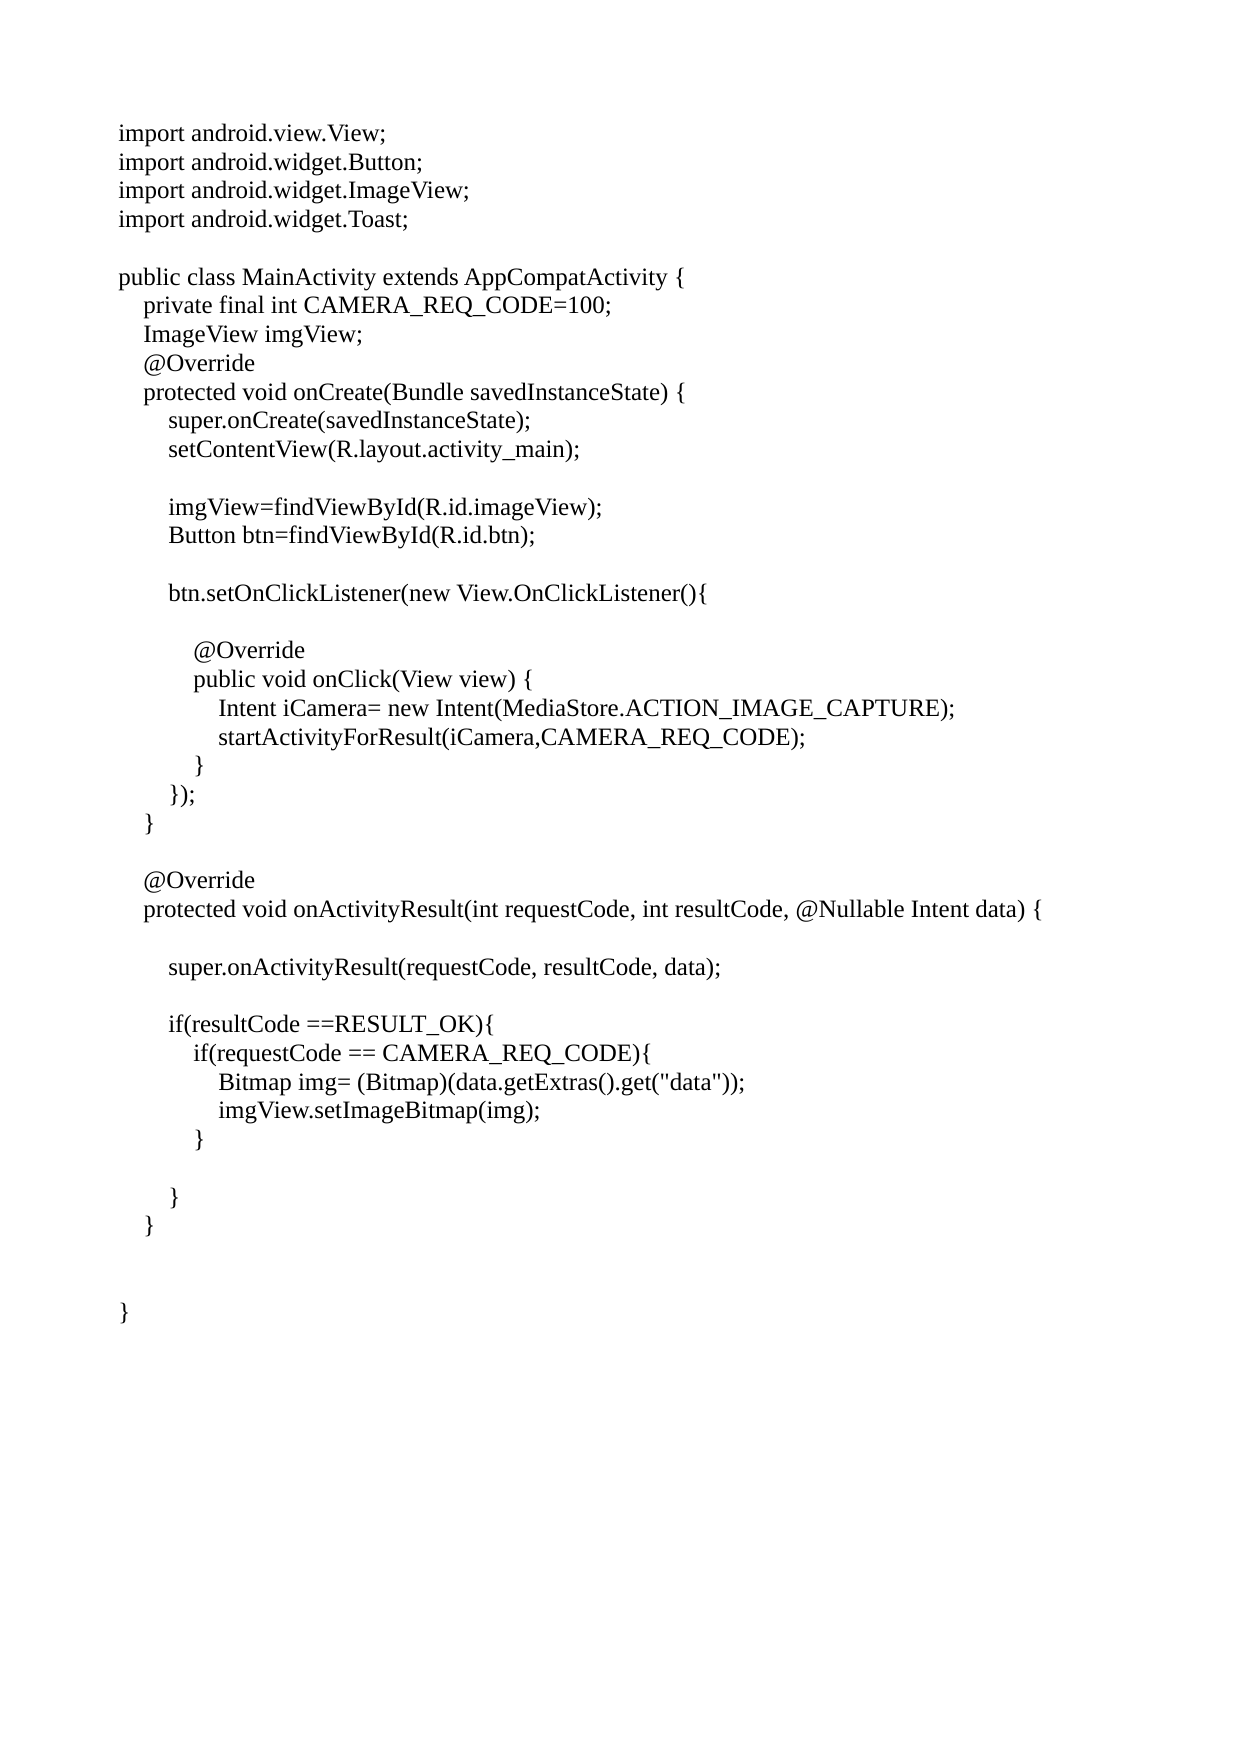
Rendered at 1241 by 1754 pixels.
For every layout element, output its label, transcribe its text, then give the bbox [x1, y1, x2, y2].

text if(resultCode ==RESULT_OK){ [118, 1009, 1122, 1038]
text private final int CAMERA_REQ_CODE=100; [118, 291, 1122, 319]
text protected void onActivityResult(int requestCode, int resultCode, @Nullable Intent data) { [118, 894, 1122, 923]
text ImageView imgView; [118, 319, 1122, 348]
text } [118, 808, 1122, 837]
text Intent iCamera= new Intent(MediaStore.ACTION_IMAGE_CAPTURE); [118, 693, 1122, 722]
text if(requestCode == CAMERA_REQ_CODE){ [118, 1038, 1122, 1067]
text @Override [118, 636, 1122, 664]
text startActivityForResult(iCamera,CAMERA_REQ_CODE); [118, 722, 1122, 751]
text protected void onCreate(Bundle savedInstanceState) { [118, 377, 1122, 406]
text import android.view.View; [118, 118, 1122, 147]
text } [118, 1297, 1122, 1326]
text imgView=findViewById(R.id.imageView); [118, 492, 1122, 521]
text Bitmap img= (Bitmap)(data.getExtras().get("data")); [118, 1067, 1122, 1096]
text setContentView(R.layout.activity_main); [118, 434, 1122, 463]
text import android.widget.Toast; [118, 204, 1122, 233]
text } [118, 1182, 1122, 1211]
text } [118, 751, 1122, 779]
text super.onActivityResult(requestCode, resultCode, data); [118, 952, 1122, 981]
text btn.setOnClickListener(new View.OnClickListener(){ [118, 578, 1122, 607]
text import android.widget.Button; [118, 147, 1122, 176]
text }); [118, 779, 1122, 808]
text super.onCreate(savedInstanceState); [118, 406, 1122, 434]
text @Override [118, 866, 1122, 894]
text import android.widget.ImageView; [118, 176, 1122, 204]
text Button btn=findViewById(R.id.btn); [118, 521, 1122, 549]
text } [118, 1211, 1122, 1239]
text public class MainActivity extends AppCompatActivity { [118, 262, 1122, 291]
text @Override [118, 348, 1122, 377]
text } [118, 1124, 1122, 1153]
text public void onClick(View view) { [118, 664, 1122, 693]
text imgView.setImageBitmap(img); [118, 1096, 1122, 1124]
